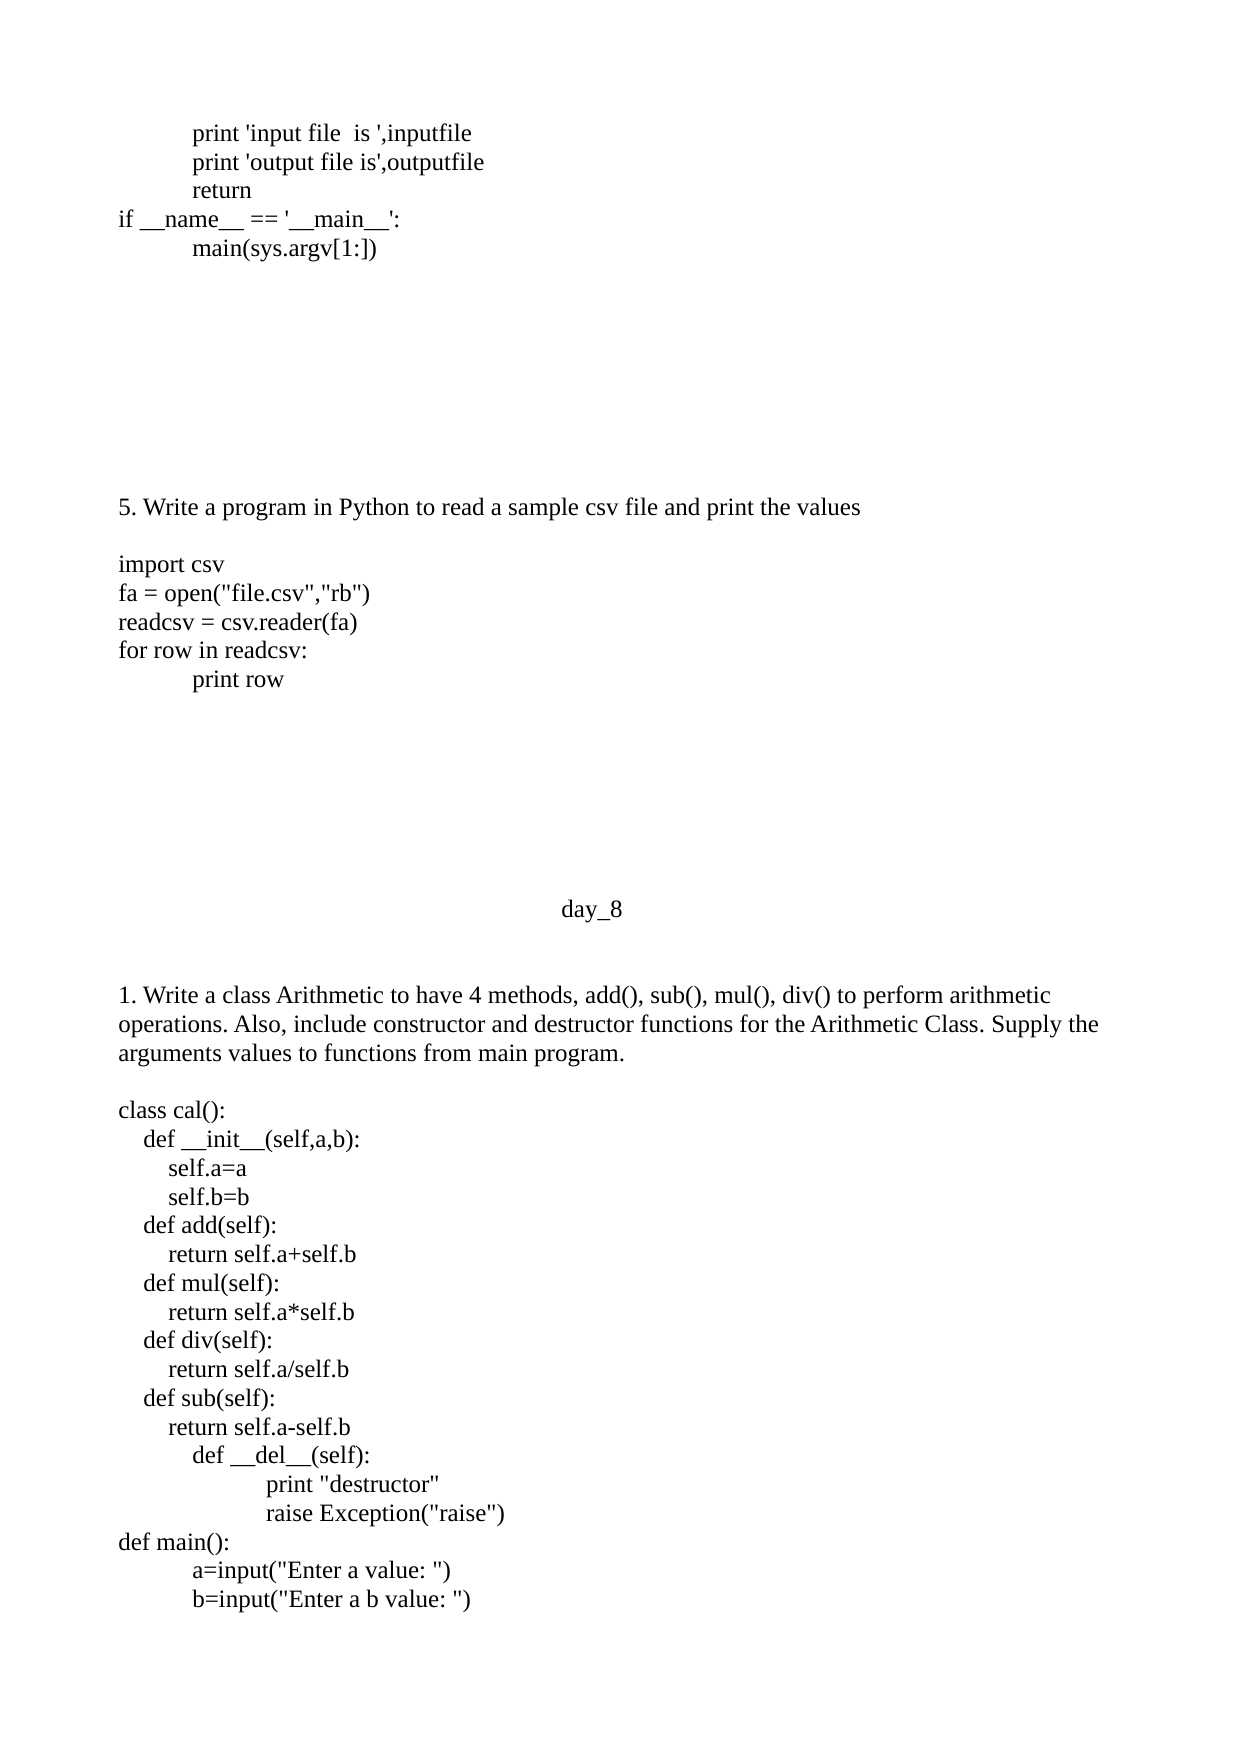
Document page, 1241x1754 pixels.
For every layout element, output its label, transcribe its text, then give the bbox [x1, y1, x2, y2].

text readcsv = csv.reader(fa) [118, 607, 1122, 636]
text print 'input file is ',inputfile [118, 118, 1122, 147]
text operations. Also, include constructor and destructor functions for the Arithmetic Class. Supply the [118, 1009, 1122, 1038]
text return self.a+self.b [118, 1239, 1122, 1268]
text for row in readcsv: [118, 636, 1122, 664]
text def mul(self): [118, 1268, 1122, 1297]
text self.b=b [118, 1182, 1122, 1211]
text if __name__ == '__main__': [118, 204, 1122, 233]
text print 'output file is',outputfile [118, 147, 1122, 176]
text import csv [118, 549, 1122, 578]
text b=input("Enter a b value: ") [118, 1584, 1122, 1613]
text def sub(self): [118, 1383, 1122, 1412]
text 1. Write a class Arithmetic to have 4 methods, add(), sub(), mul(), div() to perform arithmetic [118, 981, 1122, 1009]
text fa = open("file.csv","rb") [118, 578, 1122, 607]
text main(sys.argv[1:]) [118, 233, 1122, 262]
text 5. Write a program in Python to read a sample csv file and print the values [118, 492, 1122, 521]
text def div(self): [118, 1326, 1122, 1354]
text return [118, 176, 1122, 204]
text day_8 [118, 894, 1122, 923]
text self.a=a [118, 1153, 1122, 1182]
text a=input("Enter a value: ") [118, 1556, 1122, 1584]
text def __del__(self): [118, 1441, 1122, 1469]
text print "destructor" [118, 1469, 1122, 1498]
text raise Exception("raise") [118, 1498, 1122, 1527]
text return self.a/self.b [118, 1354, 1122, 1383]
text def add(self): [118, 1211, 1122, 1239]
text class cal(): [118, 1096, 1122, 1124]
text return self.a*self.b [118, 1297, 1122, 1326]
text def __init__(self,a,b): [118, 1124, 1122, 1153]
text arguments values to functions from main program. [118, 1038, 1122, 1067]
text def main(): [118, 1527, 1122, 1556]
text print row [118, 664, 1122, 693]
text return self.a-self.b [118, 1412, 1122, 1441]
